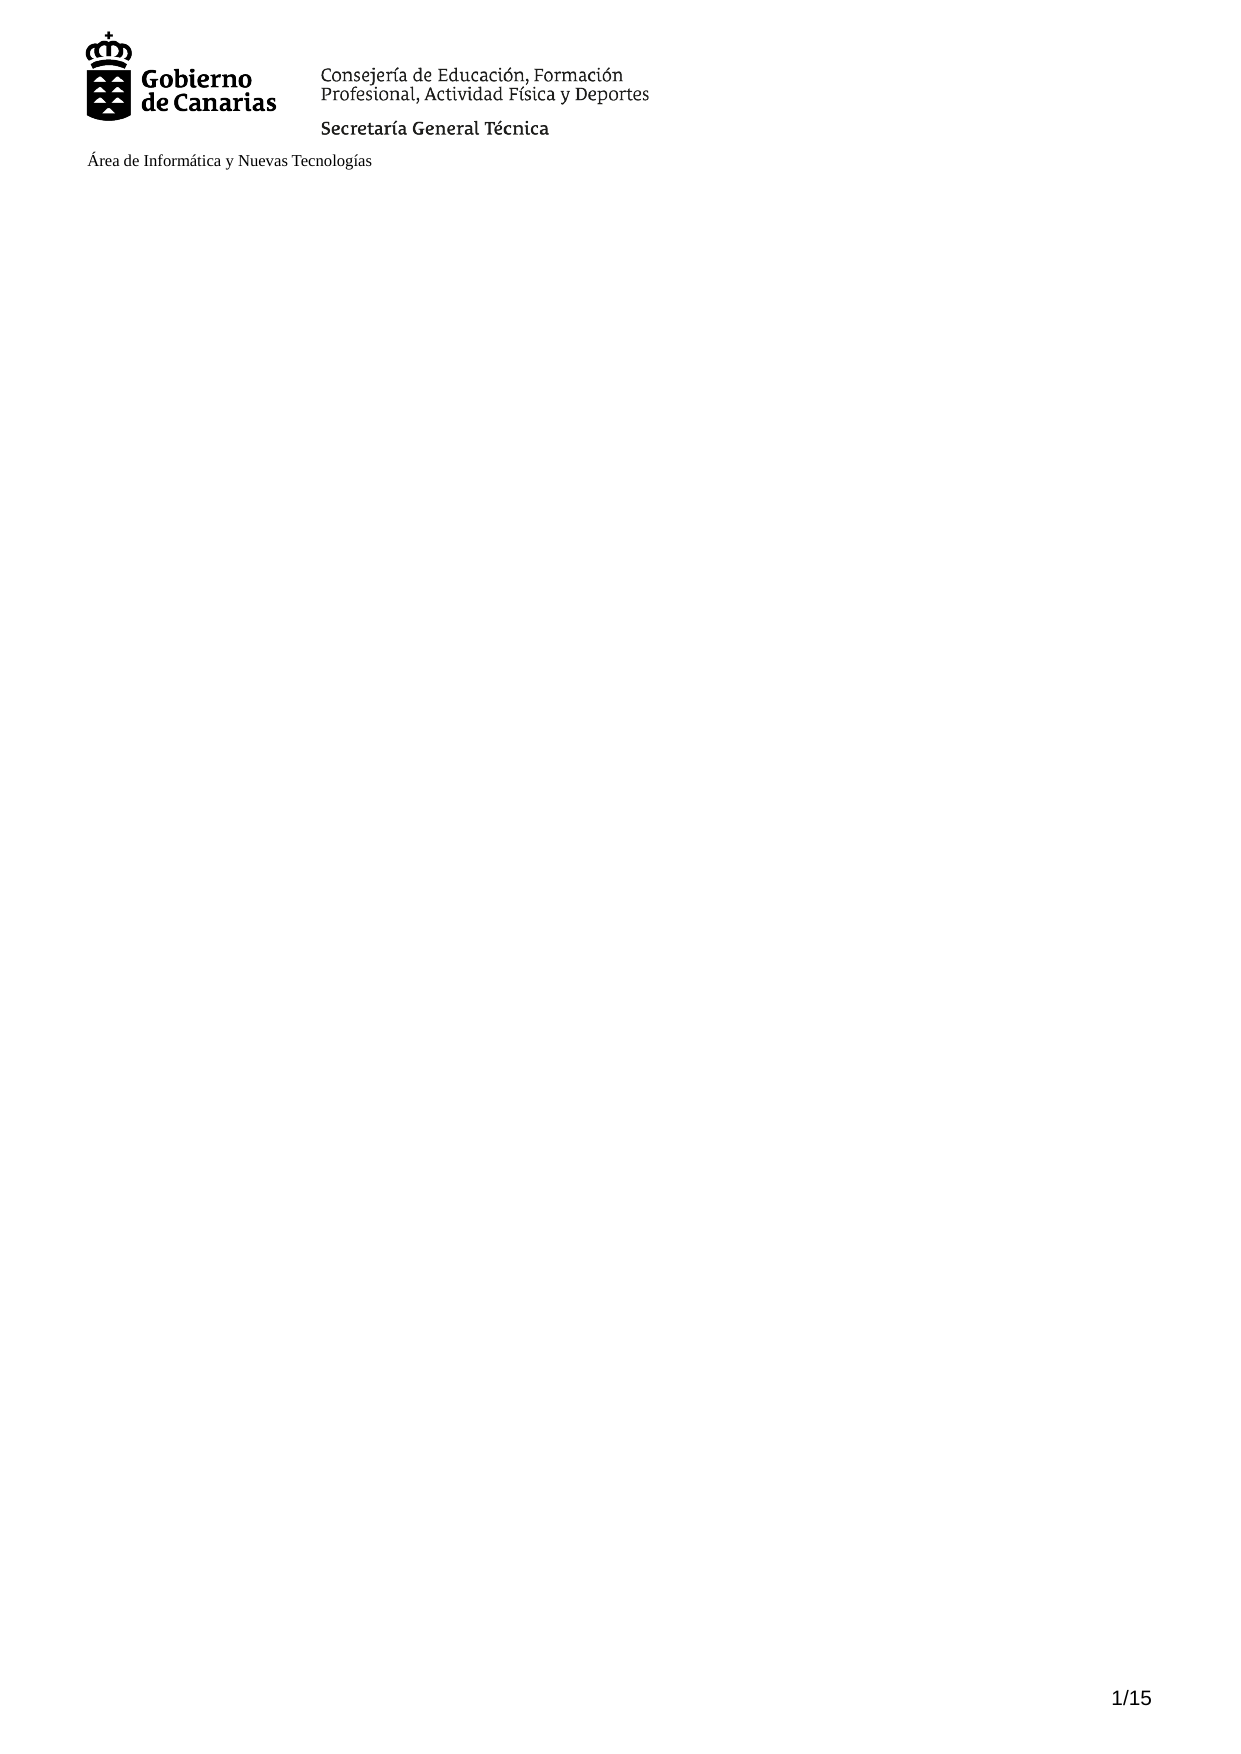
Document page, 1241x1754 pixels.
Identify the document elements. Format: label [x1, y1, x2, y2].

picture [85, 31, 649, 135]
